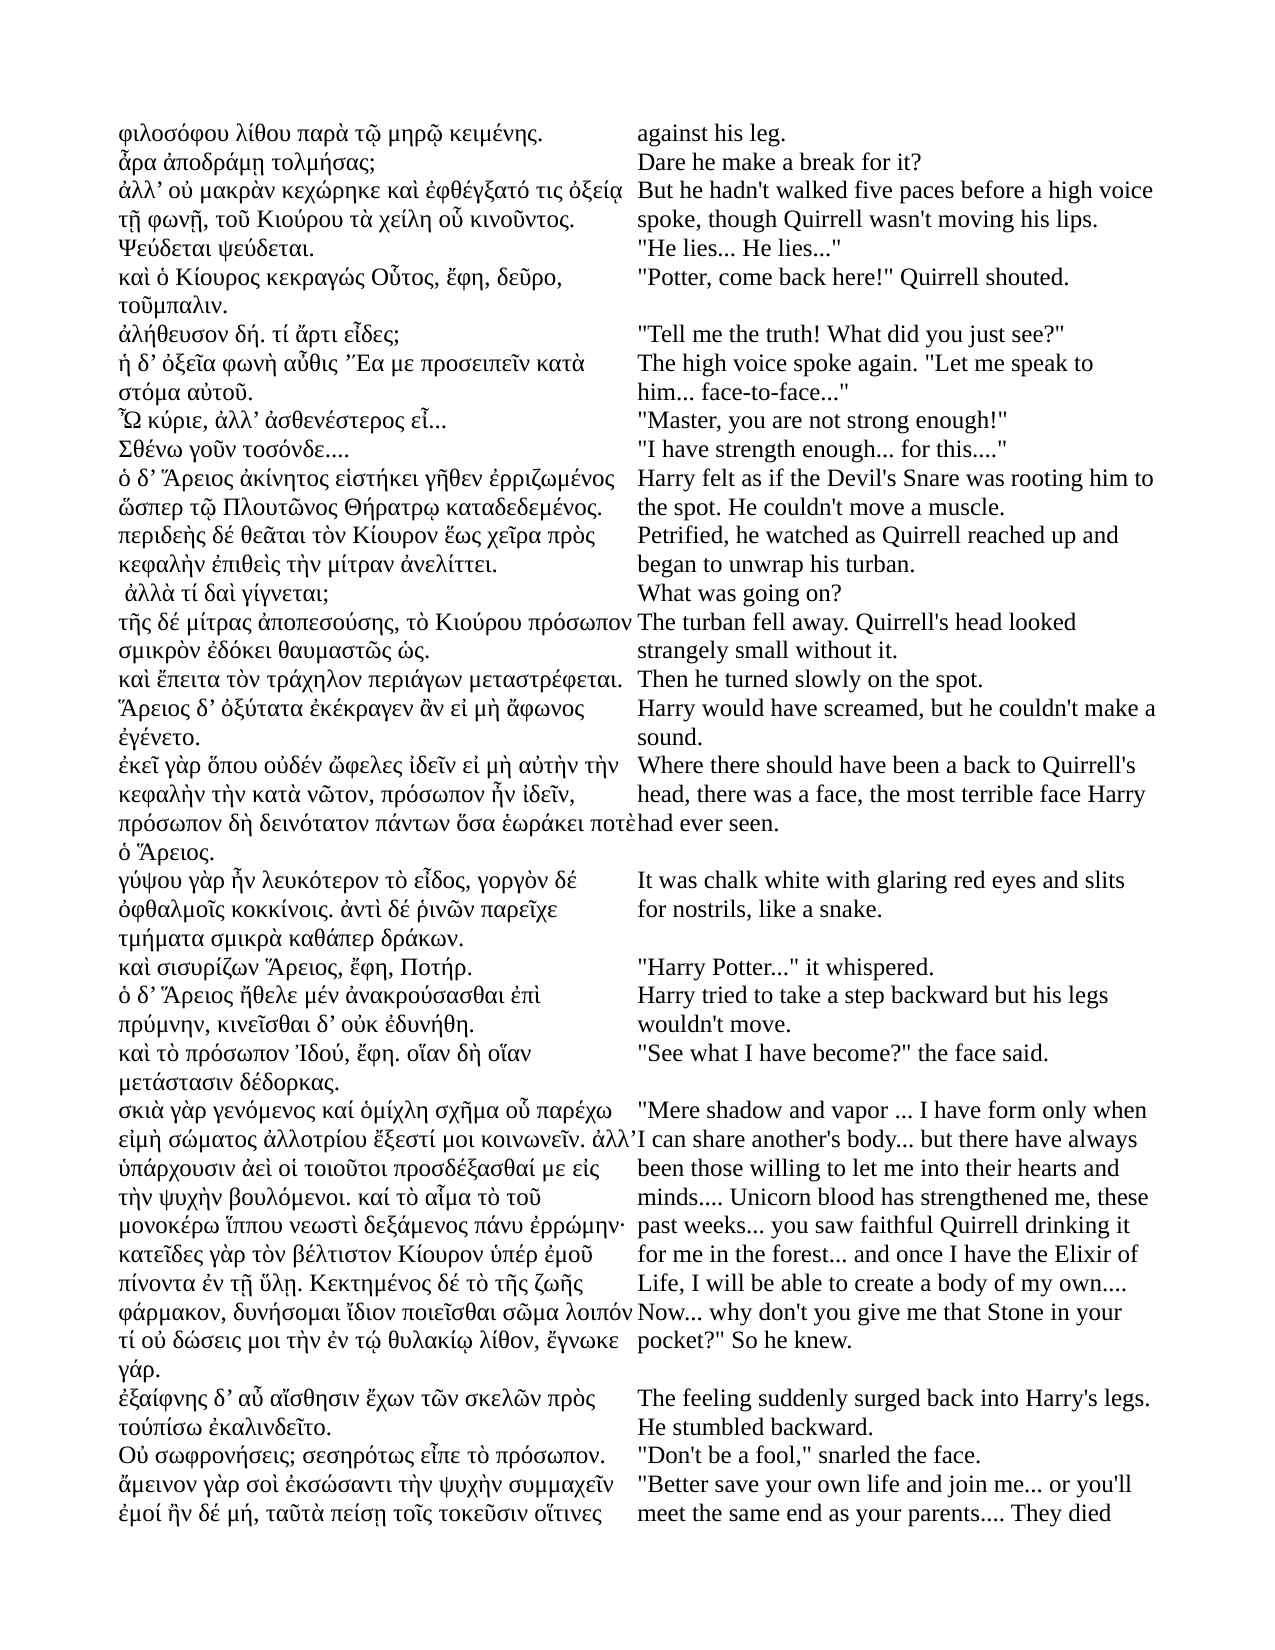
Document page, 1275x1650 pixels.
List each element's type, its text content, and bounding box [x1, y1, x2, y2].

table_cell It was chalk white with glaring red eyes and slits for nostrils, like a snake. [637, 866, 1157, 952]
table_cell "Potter, come back here!" Quirrell shouted. [637, 262, 1157, 319]
table_cell But he hadn't walked five paces before a high voice spoke, though Quirrell wasn't moving his lips. [637, 176, 1157, 233]
table_cell Petrified, he watched as Quirrell reached up and began to unwrap his turban. [637, 521, 1157, 578]
table_cell "I have strength enough... for this...." [637, 434, 1157, 463]
table_cell against his leg. [637, 118, 1157, 147]
table_cell "Tell me the truth! What did you just see?" [637, 319, 1157, 348]
table_cell The feeling suddenly surged back into Harry's legs. He stumbled backward. [637, 1383, 1157, 1441]
table_cell Ψεύδεται ψεύδεται. [118, 233, 637, 262]
table_cell ὁ δ’ Ἅρειος ἀκίνητος εἱστήκει γῆθεν ἐρριζωμένος ὥσπερ τῷ Πλουτῶνος Θήρατρῳ καταδεδεμένος. [118, 463, 637, 521]
table_cell Harry felt as if the Devil's Snare was rooting him to the spot. He couldn't move a muscle. [637, 463, 1157, 521]
table_cell ὁ δ’ Ἅρειος ἤθελε μέν ἀνακρούσασθαι ἐπὶ πρύμνην, κινεῖσθαι δ’ οὐκ ἐδυνήθη. [118, 981, 637, 1038]
table_cell Harry tried to take a step backward but his legs wouldn't move. [637, 981, 1157, 1038]
table_cell καὶ σισυρίζων Ἅρειος, ἔφη, Ποτήρ. [118, 952, 637, 981]
table_cell ἀλήθευσον δή. τί ἄρτι εἶδες; [118, 319, 637, 348]
table_cell φιλοσόφου λίθου παρὰ τῷ μηρῷ κειμένης. [118, 118, 637, 147]
table_cell ἀλλ’ οὐ μακρὰν κεχώρηκε καὶ ἐφθέγξατό τις ὀξείᾳ τῇ φωνῇ, τοῦ Κιούρου τὰ χείλη οὗ κινοῦντος. [118, 176, 637, 233]
table_cell ἆρα ἀποδράμῃ τολμήσας; [118, 147, 637, 176]
table_cell καὶ ἔπειτα τὸν τράχηλον περιάγων μεταστρέφεται. [118, 664, 637, 693]
table_cell Then he turned slowly on the spot. [637, 664, 1157, 693]
table_cell Harry would have screamed, but he couldn't make a sound. [637, 693, 1157, 751]
table_cell ἡ δ’ ὀξεῖα φωνὴ αὖθις ’Έα με προσειπεῖν κατὰ στόμα αὐτοῦ. [118, 348, 637, 406]
table_cell The turban fell away. Quirrell's head looked strangely small without it. [637, 607, 1157, 664]
table_cell "See what I have become?" the face said. [637, 1038, 1157, 1096]
table_cell ἄμεινον γὰρ σοὶ ἐκσώσαντι τὴν ψυχὴν συμμαχεῖν ἐμοί ἢν δέ μή, ταῦτὰ πείσῃ τοῖς τοκεῦσιν οἵτινες [118, 1469, 637, 1527]
table_cell The high voice spoke again. "Let me speak to him... face-to-face..." [637, 348, 1157, 406]
table_cell What was going on? [637, 578, 1157, 607]
table_cell "Better save your own life and join me... or you'll meet the same end as your parents.... They died [637, 1469, 1157, 1527]
table_cell Ὦ κύριε, ἀλλ’ ἀσθενέστερος εἶ... [118, 406, 637, 434]
table_cell περιδεὴς δέ θεᾶται τὸν Κίουρον ἕως χεῖρα πρὸς κεφαλὴν ἐπιθεὶς τὴν μίτραν ἀνελίττει. [118, 521, 637, 578]
table_cell ἐκεῖ γὰρ ὅπου οὐδέν ὤφελες ἰδεῖν εἰ μὴ αὐτὴν τὴν κεφαλὴν τὴν κατὰ νῶτον, πρόσωπον ἦν ἰδεῖν, πρόσωπον δὴ δεινότατον πάντων ὅσα ἑωράκει ποτὲ ὁ Ἅρειος. [118, 751, 637, 866]
table_cell "Harry Potter..." it whispered. [637, 952, 1157, 981]
table_cell γύψου γὰρ ἦν λευκότερον τὸ εἶδος, γοργὸν δέ ὀφθαλμοῖς κοκκίνοις. ἀντὶ δέ ῥινῶν παρεῖχε τμήματα σμικρὰ καθάπερ δράκων. [118, 866, 637, 952]
table_cell "Don't be a fool," snarled the face. [637, 1441, 1157, 1469]
table_cell Dare he make a break for it? [637, 147, 1157, 176]
table_cell ἐξαίφνης δ’ αὖ αἴσθησιν ἔχων τῶν σκελῶν πρὸς τούπίσω ἐκαλινδεῖτο. [118, 1383, 637, 1441]
table_cell σκιὰ γὰρ γενόμενος καί ὁμίχλη σχῆμα οὗ παρέχω εἰμὴ σώματος ἀλλοτρίου ἔξεστί μοι κοινωνεῖν. ἀλλ’ ὑπάρχουσιν ἀεὶ οἱ τοιοῦτοι προσδέξασθαί με εἰς τὴν ψυχὴν βουλόμενοι. καί τὸ αἷμα τὸ τοῦ μονοκέρω ἵππου νεωστὶ δεξάμενος πάνυ ἐρρώμην· κατεῖδες γὰρ τὸν βέλτιστον Κίουρον ὑπέρ ἐμοῦ πίνοντα ἐν τῇ ὕλῃ. Κεκτημένος δέ τὸ τῆς ζωῆς φάρμακον, δυνήσομαι ἴδιον ποιεῖσθαι σῶμα λοιπόν τί οὐ δώσεις μοι τὴν ἐν τῴ θυλακίῳ λίθον, ἔγνωκε γάρ. [118, 1096, 637, 1383]
table_cell "Master, you are not strong enough!" [637, 406, 1157, 434]
table_cell ἀλλὰ τί δαὶ γίγνεται; [118, 578, 637, 607]
table_cell Σθένω γοῦν τοσόνδε.... [118, 434, 637, 463]
table_cell "He lies... He lies..." [637, 233, 1157, 262]
table_cell τῆς δέ μίτρας ἀποπεσούσης, τὸ Κιούρου πρόσωπον σμικρὸν ἐδόκει θαυμαστῶς ὡς. [118, 607, 637, 664]
table_cell "Mere shadow and vapor ... I have form only when I can share another's body... but there have always been those willing to let me into their hearts and minds.... Unicorn blood has strengthened me, these past weeks... you saw faithful Quirrell drinking it for me in the forest... and once I have the Elixir of Life, I will be able to create a body of my own.... Now... why don't you give me that Stone in your pocket?" So he knew. [637, 1096, 1157, 1383]
table_cell καὶ τὸ πρόσωπον Ἰδού, ἔφη. οἵαν δὴ οἵαν μετάστασιν δέδορκας. [118, 1038, 637, 1096]
table_cell Where there should have been a back to Quirrell's head, there was a face, the most terrible face Harry had ever seen. [637, 751, 1157, 866]
table_cell καὶ ὁ Κίουρος κεκραγώς Οὗτος, ἔφη, δεῦρο, τοῦμπαλιν. [118, 262, 637, 319]
table_cell Οὐ σωφρονήσεις; σεσηρότως εἶπε τὸ πρόσωπον. [118, 1441, 637, 1469]
table_cell Ἅρειος δ’ ὀξύτατα ἐκέκραγεν ἂν εἰ μὴ ἄφωνος ἐγένετο. [118, 693, 637, 751]
